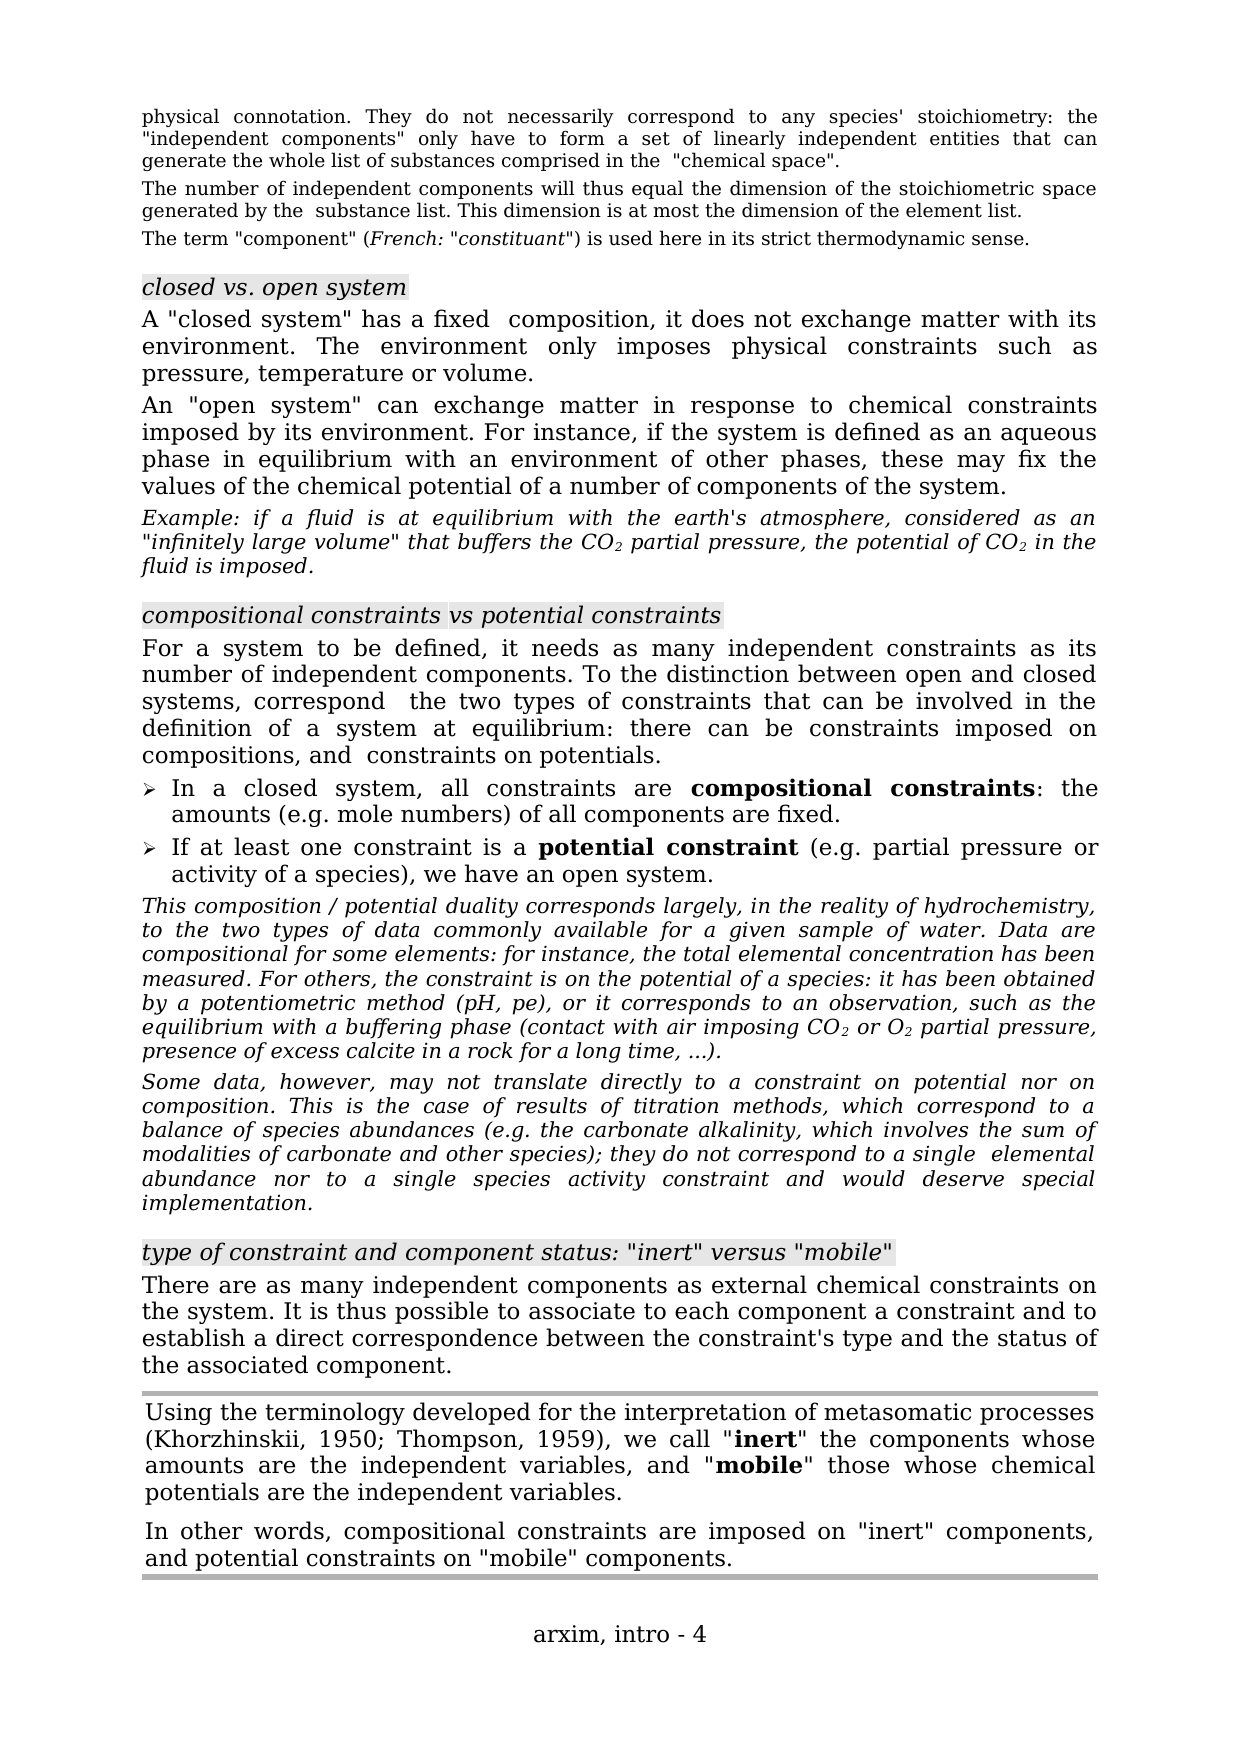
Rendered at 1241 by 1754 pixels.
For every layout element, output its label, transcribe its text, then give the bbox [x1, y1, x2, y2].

list If at least one constraint is a potential constraint (e.g. partial pressure or activity of a species), we have an open system. [142, 834, 1098, 888]
list In a closed system, all constraints are compositional constraints: the amounts (e.g. mole numbers) of all components are fixed. [142, 774, 1098, 828]
text This composition / potential duality corresponds largely, in the reality of hydrochemistry, to the two types of data commonly available for a given sample of water. Data are compositional for some elements: for instance, the total elemental concentration has been measured. For others, the constraint is on the potential of a species: it has been obtained by a potentiometric method (pH, pe), or it corresponds to an observation, such as the equilibrium with a buffering phase (contact with air imposing CO2 or O2 partial pressure, presence of excess calcite in a rock for a long time, ...). [142, 894, 1098, 1064]
text An "open system" can exchange matter in response to chemical constraints imposed by its environment. For instance, if the system is defined as an aqueous phase in equilibrium with an environment of other phases, these may fix the values of the chemical potential of a number of components of the system. [142, 393, 1098, 500]
text Example: if a fluid is at equilibrium with the earth's atmosphere, considered as an "infinitely large volume" that buffers the CO2 partial pressure, the potential of CO2 in the fluid is imposed. [142, 506, 1098, 578]
text In other words, compositional constraints are imposed on "inert" components, and potential constraints on "mobile" components. [142, 1510, 1098, 1574]
text physical connotation. They do not necessarily correspond to any species' stoichiometry: the "independent components" only have to form a set of linearly independent entities that can generate the whole list of substances comprised in the "chemical space". [142, 106, 1098, 172]
subtitle compositional constraints vs potential constraints [724, 602, 1134, 629]
text Some data, however, may not translate directly to a constraint on potential nor on composition. This is the case of results of titration methods, which correspond to a balance of species abundances (e.g. the carbonate alkalinity, which involves the sum of modalities of carbonate and other species); they do not correspond to a single elemental abundance nor to a single species activity constraint and would deserve special implementation. [142, 1070, 1098, 1215]
subtitle closed vs. open system [409, 274, 1134, 300]
text For a system to be defined, it needs as many independent constraints as its number of independent components. To the distinction between open and closed systems, correspond the two types of constraints that can be involved in the definition of a system at equilibrium: there can be constraints imposed on compositions, and constraints on potentials. [142, 635, 1098, 769]
text Using the terminology developed for the interpretation of metasomatic processes (Khorzhinskii, 1950; Thompson, 1959), we call "inert" the components whose amounts are the independent variables, and "mobile" those whose chemical potentials are the independent variables. [142, 1396, 1098, 1506]
text The term "component" (French: "constituant") is used here in its strict thermodynamic sense. [142, 228, 1098, 250]
text A "closed system" has a fixed composition, it does not exchange matter with its environment. The environment only imposes physical constraints such as pressure, temperature or volume. [142, 306, 1098, 387]
text The number of independent components will thus equal the dimension of the stoichiometric space generated by the substance list. This dimension is at most the dimension of the element list. [142, 178, 1098, 222]
text There are as many independent components as external chemical constraints on the system. It is thus possible to associate to each component a constraint and to establish a direct correspondence between the constraint's type and the status of the associated component. [142, 1272, 1098, 1379]
subtitle type of constraint and component status: "inert" versus "mobile" [896, 1239, 1134, 1266]
